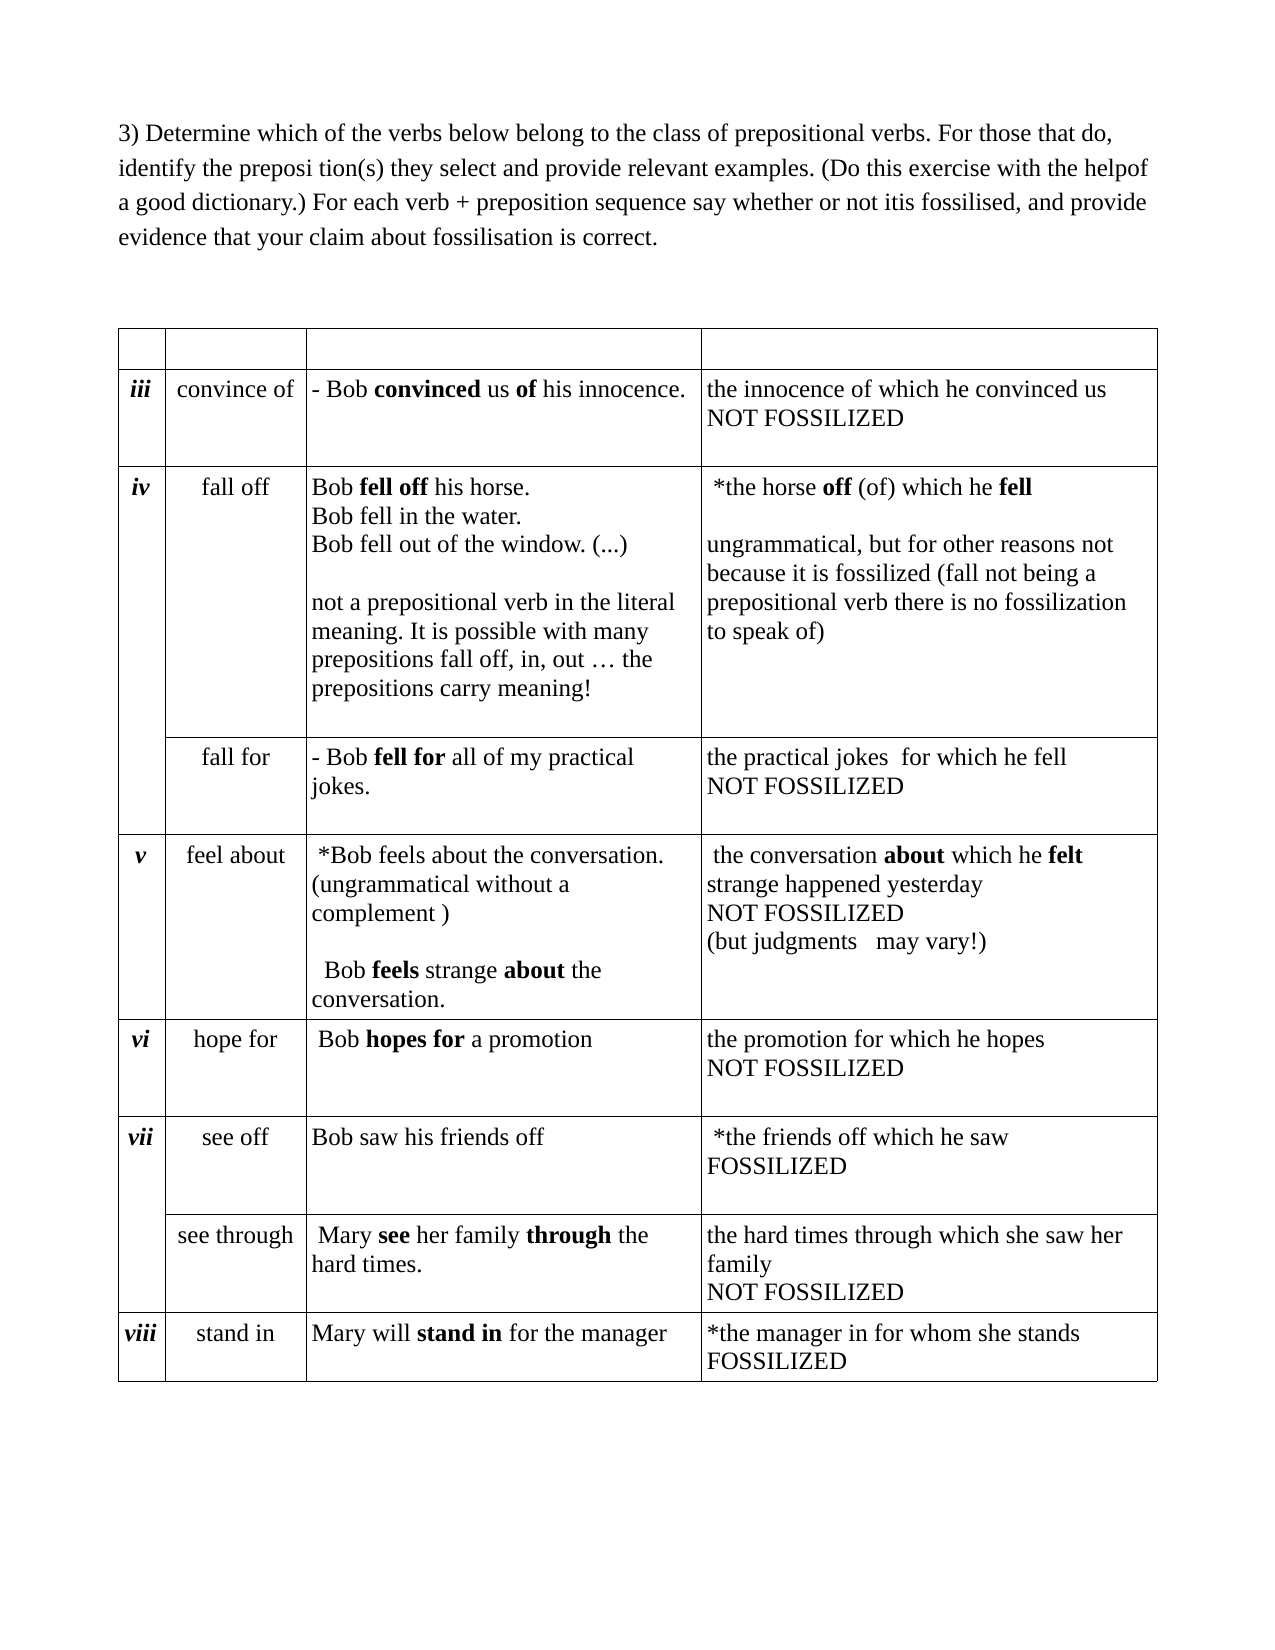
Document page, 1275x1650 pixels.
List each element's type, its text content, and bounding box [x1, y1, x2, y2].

table_cell *the horse off (of) which he fell ungrammatical, but for other reasons not because it is fossilized (fall not being a prepositional verb there is no fossilization to speak of) [702, 467, 1157, 737]
table_cell see off [166, 1117, 306, 1214]
table_cell Bob saw his friends off [307, 1117, 701, 1214]
table_cell vii [119, 1117, 165, 1312]
table_cell Mary see her family through the hard times. [307, 1215, 701, 1312]
table_header [702, 329, 1157, 368]
table_cell fall off [166, 467, 306, 737]
table_cell the hard times through which she saw her family NOT FOSSILIZED [702, 1215, 1157, 1312]
table_cell *Bob feels about the conversation. (ungrammatical without a complement ) Bob feels strange about the conversation. [307, 835, 701, 1018]
table_cell - Bob fell for all of my practical jokes. [307, 738, 701, 834]
table_cell see through [166, 1215, 306, 1312]
table_cell the promotion for which he hopes NOT FOSSILIZED [702, 1020, 1157, 1116]
table_cell vi [119, 1020, 165, 1116]
table_cell v [119, 835, 165, 1018]
table_cell fall for [166, 738, 306, 834]
table_header [166, 329, 306, 368]
table_cell *the friends off which he saw FOSSILIZED [702, 1117, 1157, 1214]
table_cell the practical jokes for which he fell NOT FOSSILIZED [702, 738, 1157, 834]
table_cell Mary will stand in for the manager [307, 1313, 701, 1381]
table_cell *the manager in for whom she stands FOSSILIZED [702, 1313, 1157, 1381]
table_cell iv [119, 467, 165, 834]
table_cell Bob hopes for a promotion [307, 1020, 701, 1116]
table_cell viii [119, 1313, 165, 1381]
table_cell the conversation about which he felt strange happened yesterday NOT FOSSILIZED (but judgments may vary!) [702, 835, 1157, 1018]
table_cell the innocence of which he convinced us NOT FOSSILIZED [702, 370, 1157, 466]
text 3) Determine which of the verbs below belong to the class of prepositional verbs. For those that do, identify the preposi­ tion(s) they select and provide relevant examples. (Do this exercise with the helpof a good dictionary.) For each verb + preposition sequence say whether or not itis fossilised, and provide evidence that your claim about fossilisation is correct. [118, 118, 1157, 250]
table_cell iii [119, 370, 165, 466]
table_cell stand in [166, 1313, 306, 1381]
table_header [307, 329, 701, 368]
table_cell Bob fell off his horse. Bob fell in the water. Bob fell out of the window. (...) not a prepositional verb in the literal meaning. It is possible with many prepositions fall off, in, out … the prepositions carry meaning! [307, 467, 701, 737]
table_cell convince of [166, 370, 306, 466]
table_cell hope for [166, 1020, 306, 1116]
table_cell - Bob convinced us of his innocence. [307, 370, 701, 466]
table_cell feel about [166, 835, 306, 1018]
table_header [119, 329, 165, 368]
